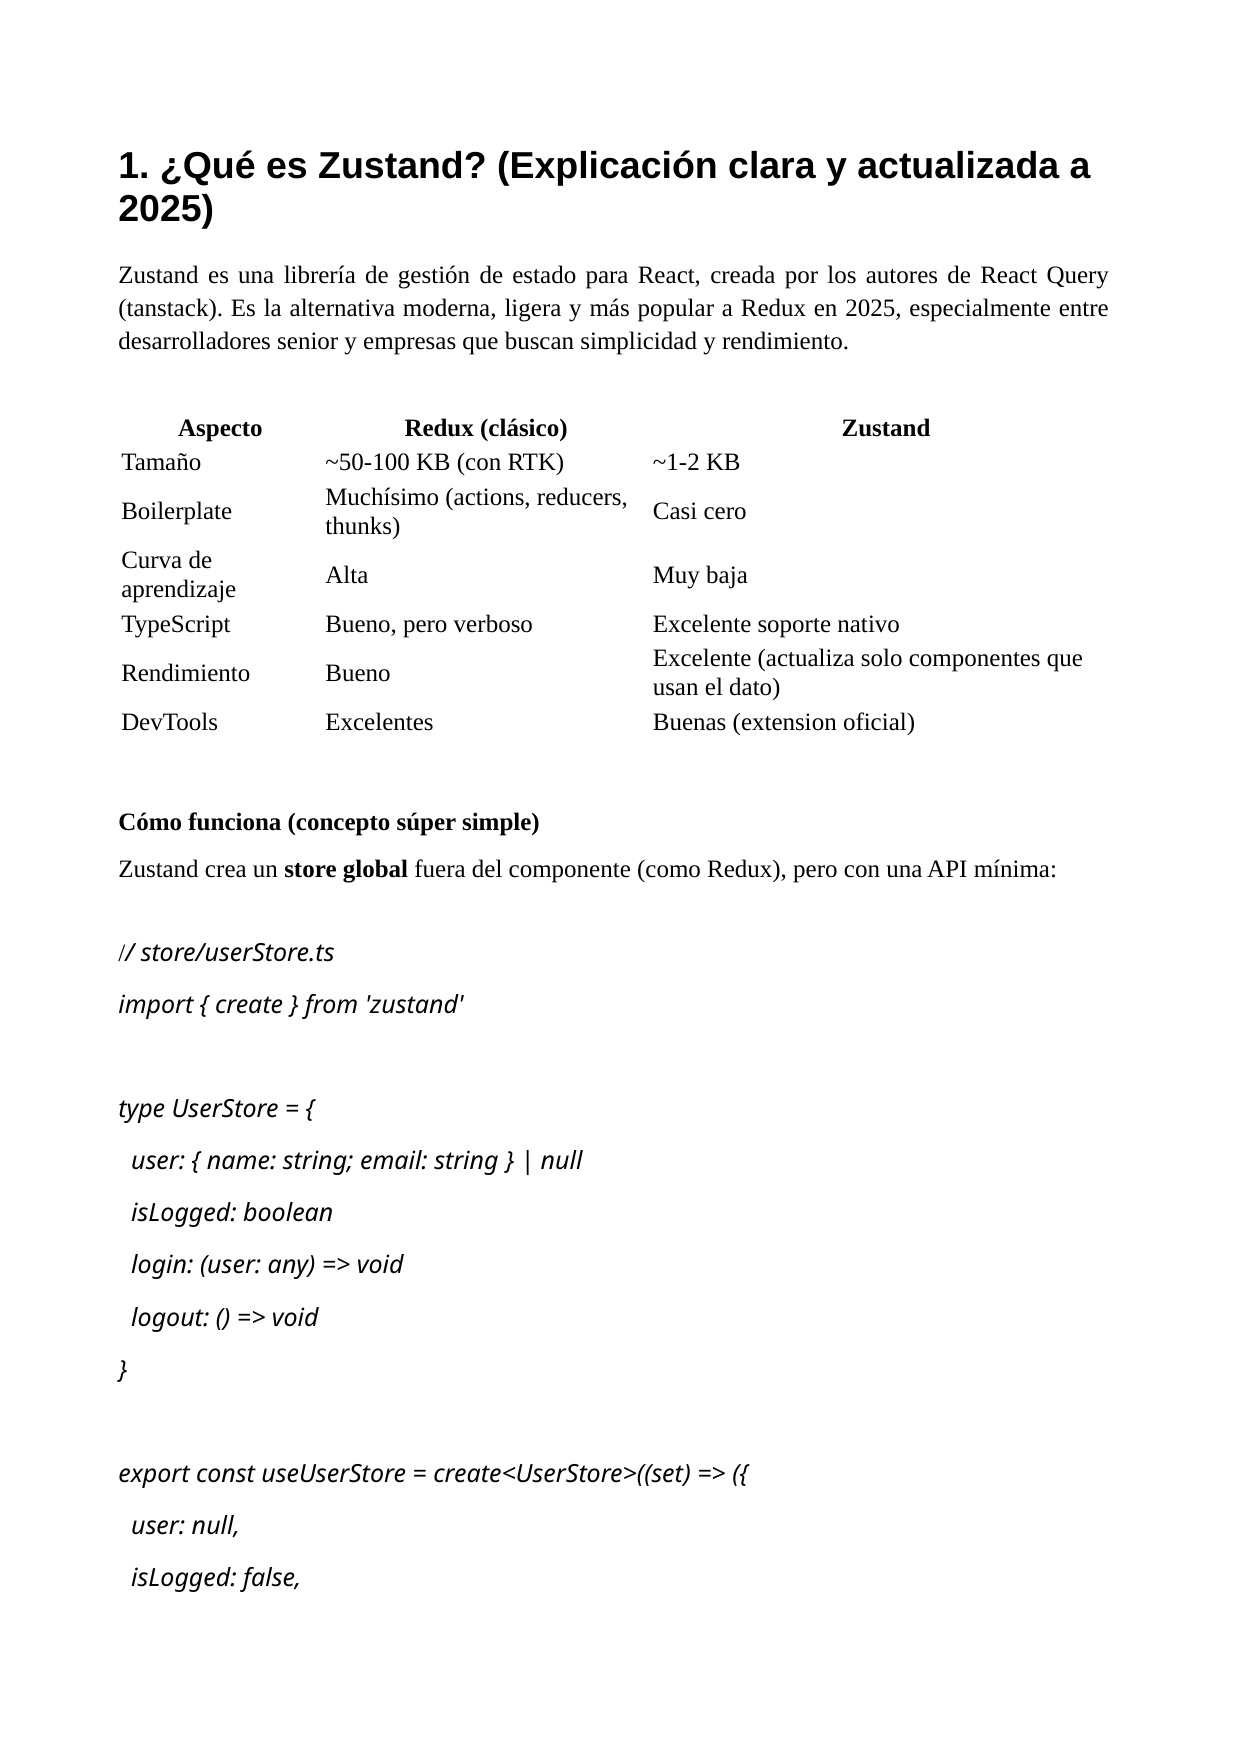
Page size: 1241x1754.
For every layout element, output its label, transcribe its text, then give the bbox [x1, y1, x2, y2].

table_cell Excelente soporte nativo [650, 606, 1122, 640]
table_cell Curva de aprendizaje [118, 543, 322, 606]
subtitle 1. ¿Qué es Zustand? (Explicación clara y actualizada a 2025) [118, 143, 1122, 229]
text isLogged: false, [118, 1560, 1110, 1594]
table_cell ~1-2 KB [650, 445, 1122, 479]
text login: (user: any) => void [118, 1247, 1110, 1281]
table_cell Bueno, pero verboso [322, 606, 650, 640]
text export const useUserStore = create<UserStore>((set) => ({ [118, 1456, 1110, 1489]
table_cell Excelentes [322, 704, 650, 738]
table_cell DevTools [118, 704, 322, 738]
text // store/userStore.ts [118, 935, 1110, 969]
text import { create } from 'zustand' [118, 987, 1110, 1021]
text Zustand crea un store global fuera del componente (como Redux), pero con una API mínima: [118, 854, 1122, 883]
table_cell Rendimiento [118, 640, 322, 704]
text } [118, 1351, 1110, 1385]
table_cell Alta [322, 543, 650, 606]
table_header Redux (clásico) [322, 410, 650, 444]
table_cell Muchísimo (actions, reducers, thunks) [322, 479, 650, 542]
table_cell ~50-100 KB (con RTK) [322, 445, 650, 479]
table_cell Casi cero [650, 479, 1122, 542]
table_cell TypeScript [118, 606, 322, 640]
text user: { name: string; email: string } | null [118, 1143, 1110, 1177]
text isLogged: boolean [118, 1195, 1110, 1229]
table_cell Boilerplate [118, 479, 322, 542]
table_cell Tamaño [118, 445, 322, 479]
text user: null, [118, 1508, 1110, 1542]
table_cell Buenas (extension oficial) [650, 704, 1122, 738]
table_header Zustand [650, 410, 1122, 444]
table_header Aspecto [118, 410, 322, 444]
table_cell Excelente (actualiza solo componentes que usan el dato) [650, 640, 1122, 704]
text Zustand es una librería de gestión de estado para React, creada por los autores de React Query (tanstack). Es la alternativa moderna, ligera y más popular a Redux en 2025, especialmente entre desarrolladores senior y empresas que buscan simplicidad y rendimiento. [118, 260, 1110, 355]
table_cell Bueno [322, 640, 650, 704]
text type UserStore = { [118, 1091, 1110, 1125]
text logout: () => void [118, 1299, 1110, 1333]
subtitle Cómo funciona (concepto súper simple) [118, 807, 1110, 836]
table_cell Muy baja [650, 543, 1122, 606]
